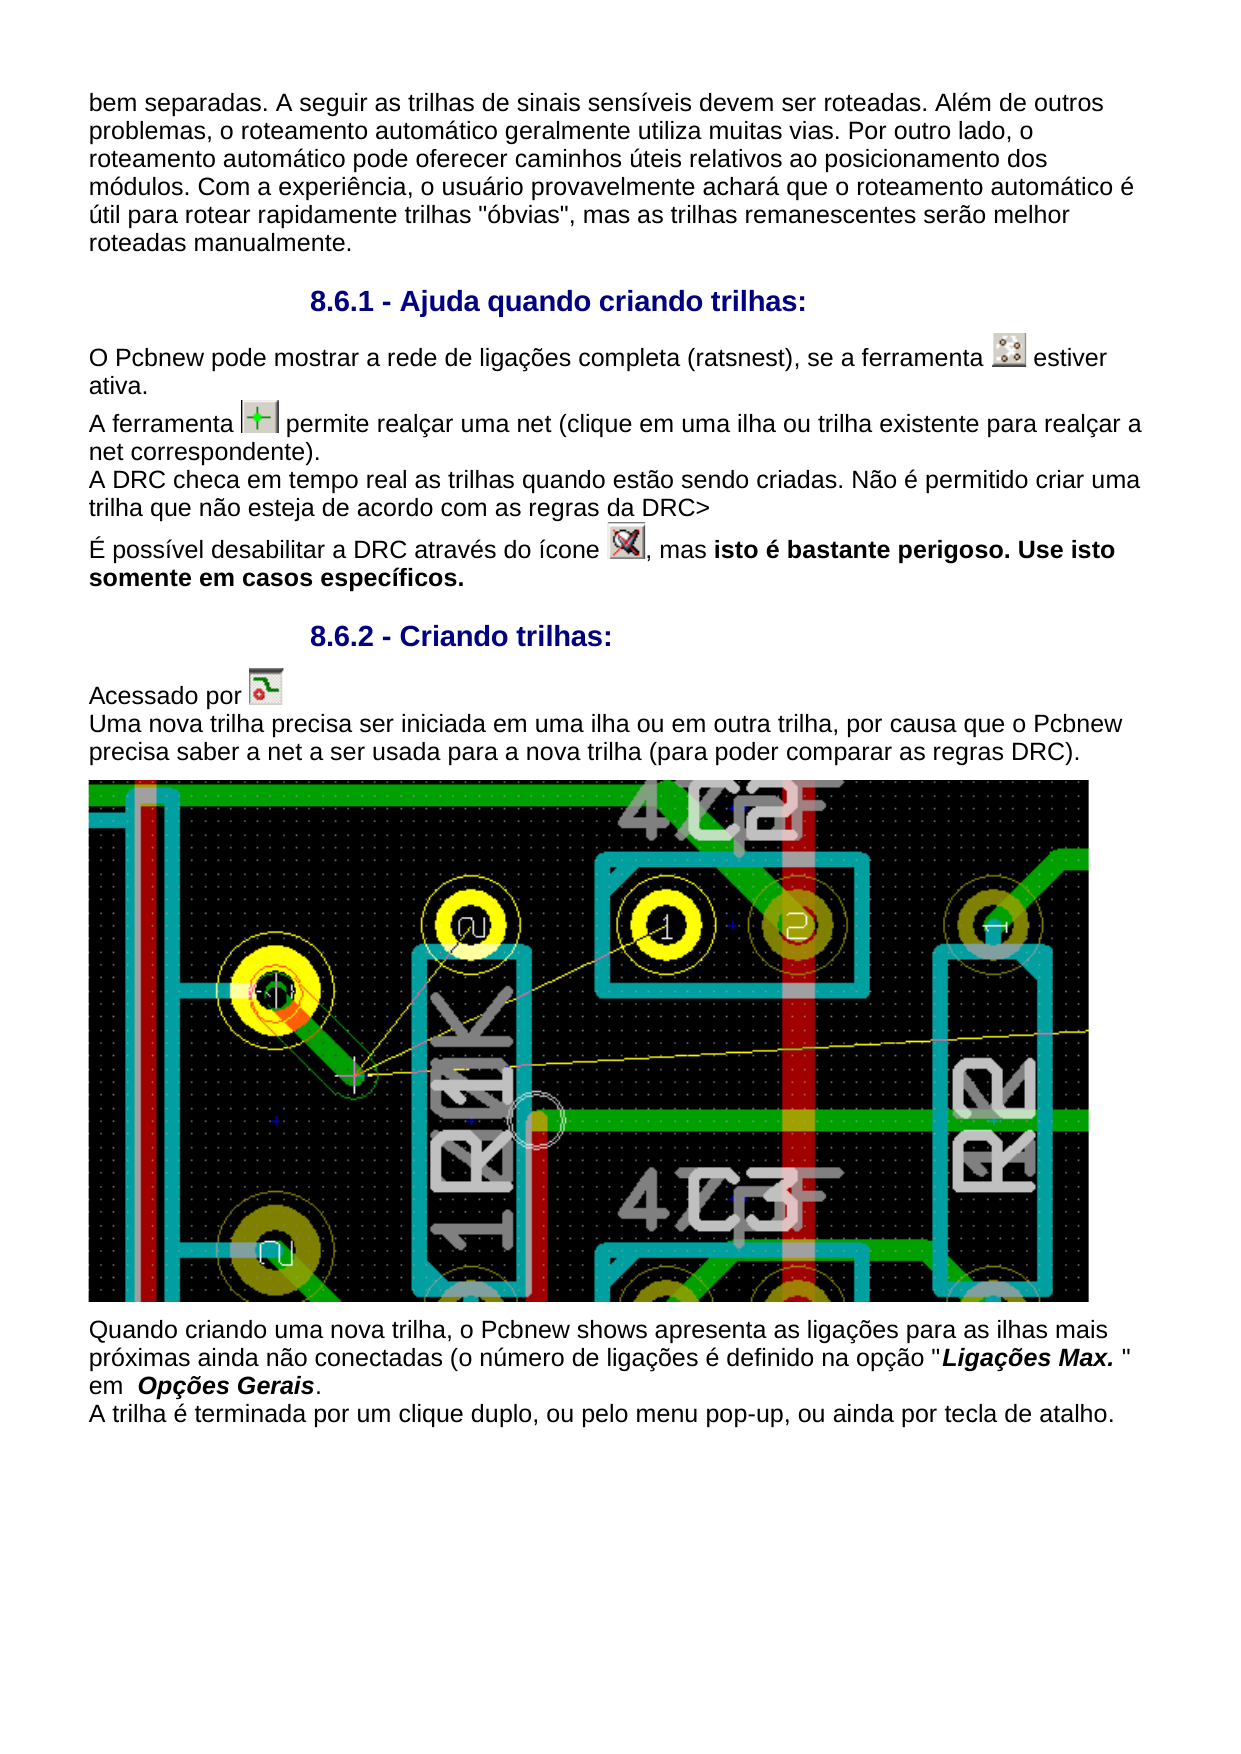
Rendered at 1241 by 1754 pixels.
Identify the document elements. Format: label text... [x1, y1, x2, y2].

picture [88, 780, 1089, 1302]
text bem separadas. A seguir as trilhas de sinais sensíveis devem ser roteadas. Além de outros problemas, o roteamento automático geralmente utiliza muitas vias. Por outro lado, o roteamento automático pode oferecer caminhos úteis relativos ao posicionamento dos módulos. Com a experiência, o usuário provavelmente achará que o roteamento automático é útil para rotear rapidamente trilhas "óbvias", mas as trilhas remanescentes serão melhor roteadas manualmente. [88, 88, 1152, 257]
text É possível desabilitar a DRC através do ícone , mas isto é bastante perigoso. Use isto somente em casos específicos. [88, 522, 1152, 592]
text A trilha é terminada por um clique duplo, ou pelo menu pop-up, ou ainda por tecla de atalho. [88, 1400, 1152, 1428]
text A DRC checa em tempo real as trilhas quando estão sendo criadas. Não é permitido criar uma trilha que não esteja de acordo com as regras da DRC> [88, 466, 1152, 522]
picture [607, 522, 646, 559]
text Acessado por [88, 669, 1152, 710]
text Quando criando uma nova trilha, o Pcbnew shows apresenta as ligações para as ilhas mais próximas ainda não conectadas (o número de ligações é definido na opção "Ligações Max. " em Opções Gerais. [88, 1316, 1152, 1400]
picture [241, 400, 279, 433]
subtitle Criando trilhas: [236, 620, 1152, 652]
text O Pcbnew pode mostrar a rede de ligações completa (ratsnest), se a ferramenta estiver ativa. [88, 333, 1152, 400]
text A ferramenta permite realçar uma net (clique em uma ilha ou trilha existente para realçar a net correspondente). [88, 400, 1152, 466]
subtitle Ajuda quando criando trilhas: [236, 285, 1152, 317]
picture [992, 333, 1027, 367]
text Uma nova trilha precisa ser iniciada em uma ilha ou em outra trilha, por causa que o Pcbnew precisa saber a net a ser usada para a nova trilha (para poder comparar as regras DRC). [88, 710, 1152, 766]
picture [249, 668, 284, 705]
